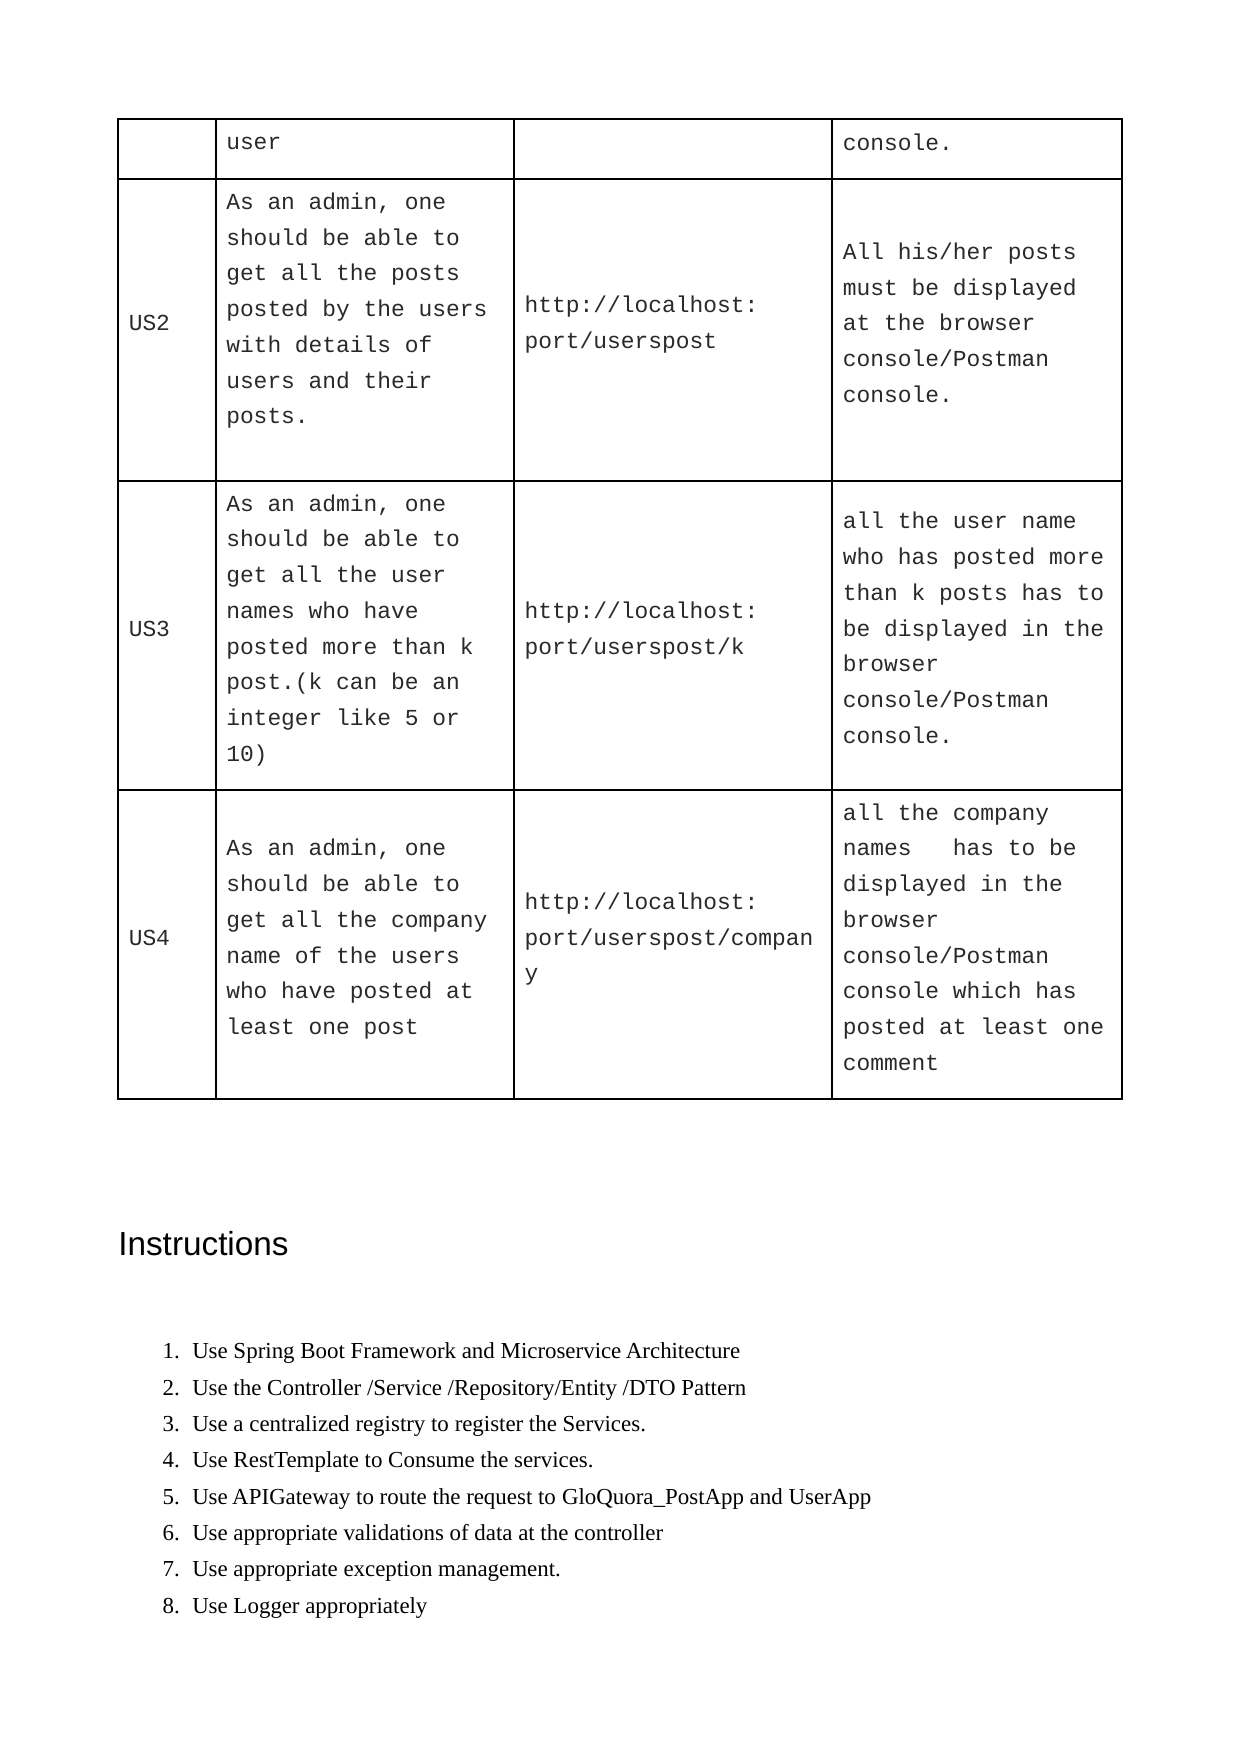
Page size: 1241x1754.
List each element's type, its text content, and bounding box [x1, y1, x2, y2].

subtitle Instructions [118, 1224, 1122, 1263]
table_cell As an admin, one should be able to get all the company name of the users who have posted at least one post [217, 791, 513, 1097]
table_cell All his/her posts must be displayed at the browser console/Postman console. [833, 180, 1121, 479]
table_cell [515, 120, 831, 178]
table_cell http://localhost: port/userspost/k [515, 482, 831, 788]
list Use the Controller /Service /Repository/Entity /DTO Pattern [162, 1374, 1122, 1400]
list Use appropriate validations of data at the controller [162, 1519, 1122, 1546]
table_cell US3 [119, 482, 215, 788]
table_cell http://localhost: port/userspost [515, 180, 831, 479]
list Use appropriate exception management. [162, 1556, 1122, 1582]
table_cell all the user name who has posted more than k posts has to be displayed in the browser console/Postman console. [833, 482, 1121, 788]
table_cell As an admin, one should be able to get all the user names who have posted more than k post.(k can be an integer like 5 or 10) [217, 482, 513, 788]
table_cell US4 [119, 791, 215, 1097]
list Use Spring Boot Framework and Microservice Architecture [162, 1337, 1122, 1364]
table_cell user [217, 120, 513, 178]
list Use a centralized registry to register the Services. [162, 1410, 1122, 1436]
table_cell US2 [119, 180, 215, 479]
table_cell console. [833, 120, 1121, 178]
list Use APIGateway to route the request to GloQuora_PostApp and UserApp [162, 1483, 1122, 1509]
table_cell http://localhost: port/userspost/company [515, 791, 831, 1097]
list Use RestTemplate to Consume the services. [162, 1446, 1122, 1473]
table_cell As an admin, one should be able to get all the posts posted by the users with details of users and their posts. [217, 180, 513, 479]
list Use Logger appropriately [162, 1592, 1122, 1618]
table_cell all the company names has to be displayed in the browser console/Postman console which has posted at least one comment [833, 791, 1121, 1097]
table_cell [119, 120, 215, 178]
